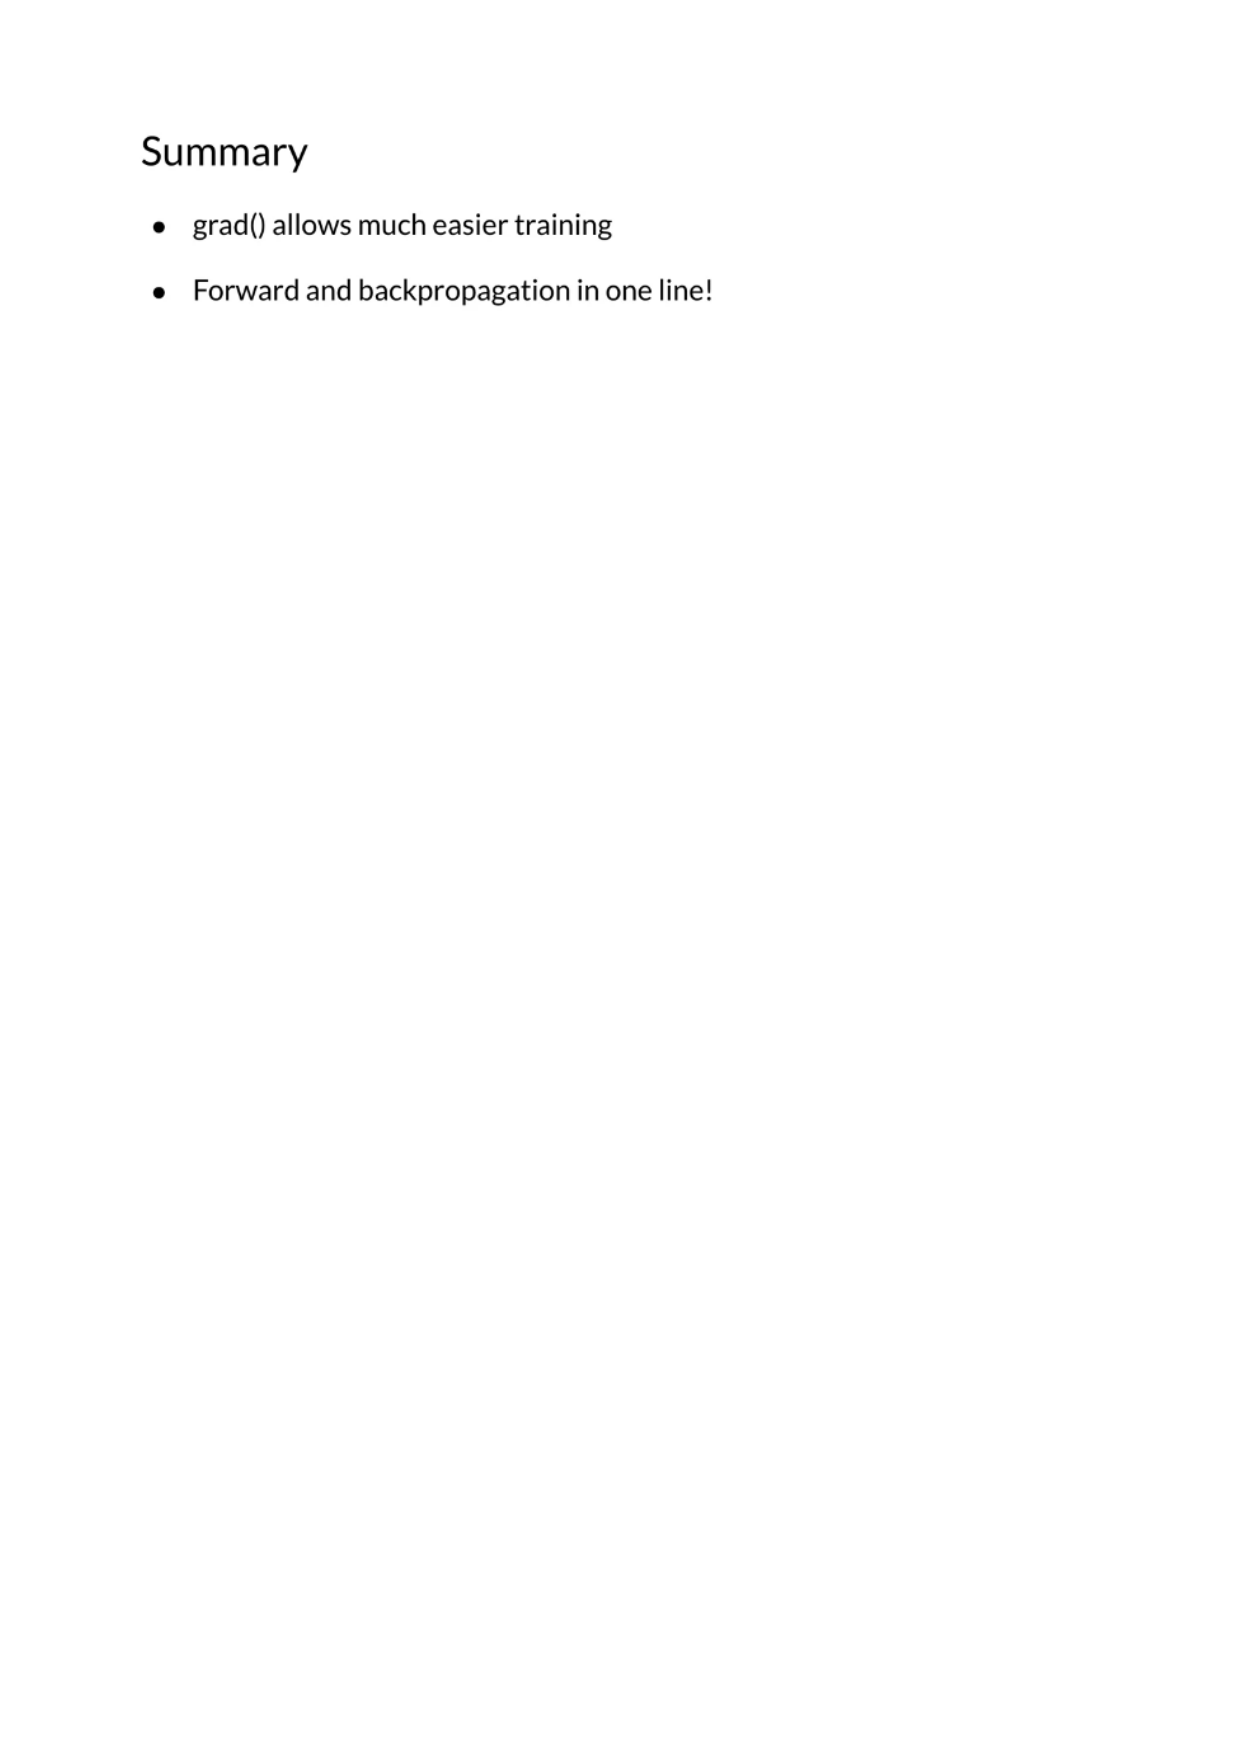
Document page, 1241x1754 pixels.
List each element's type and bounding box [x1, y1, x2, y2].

picture [118, 118, 1123, 324]
